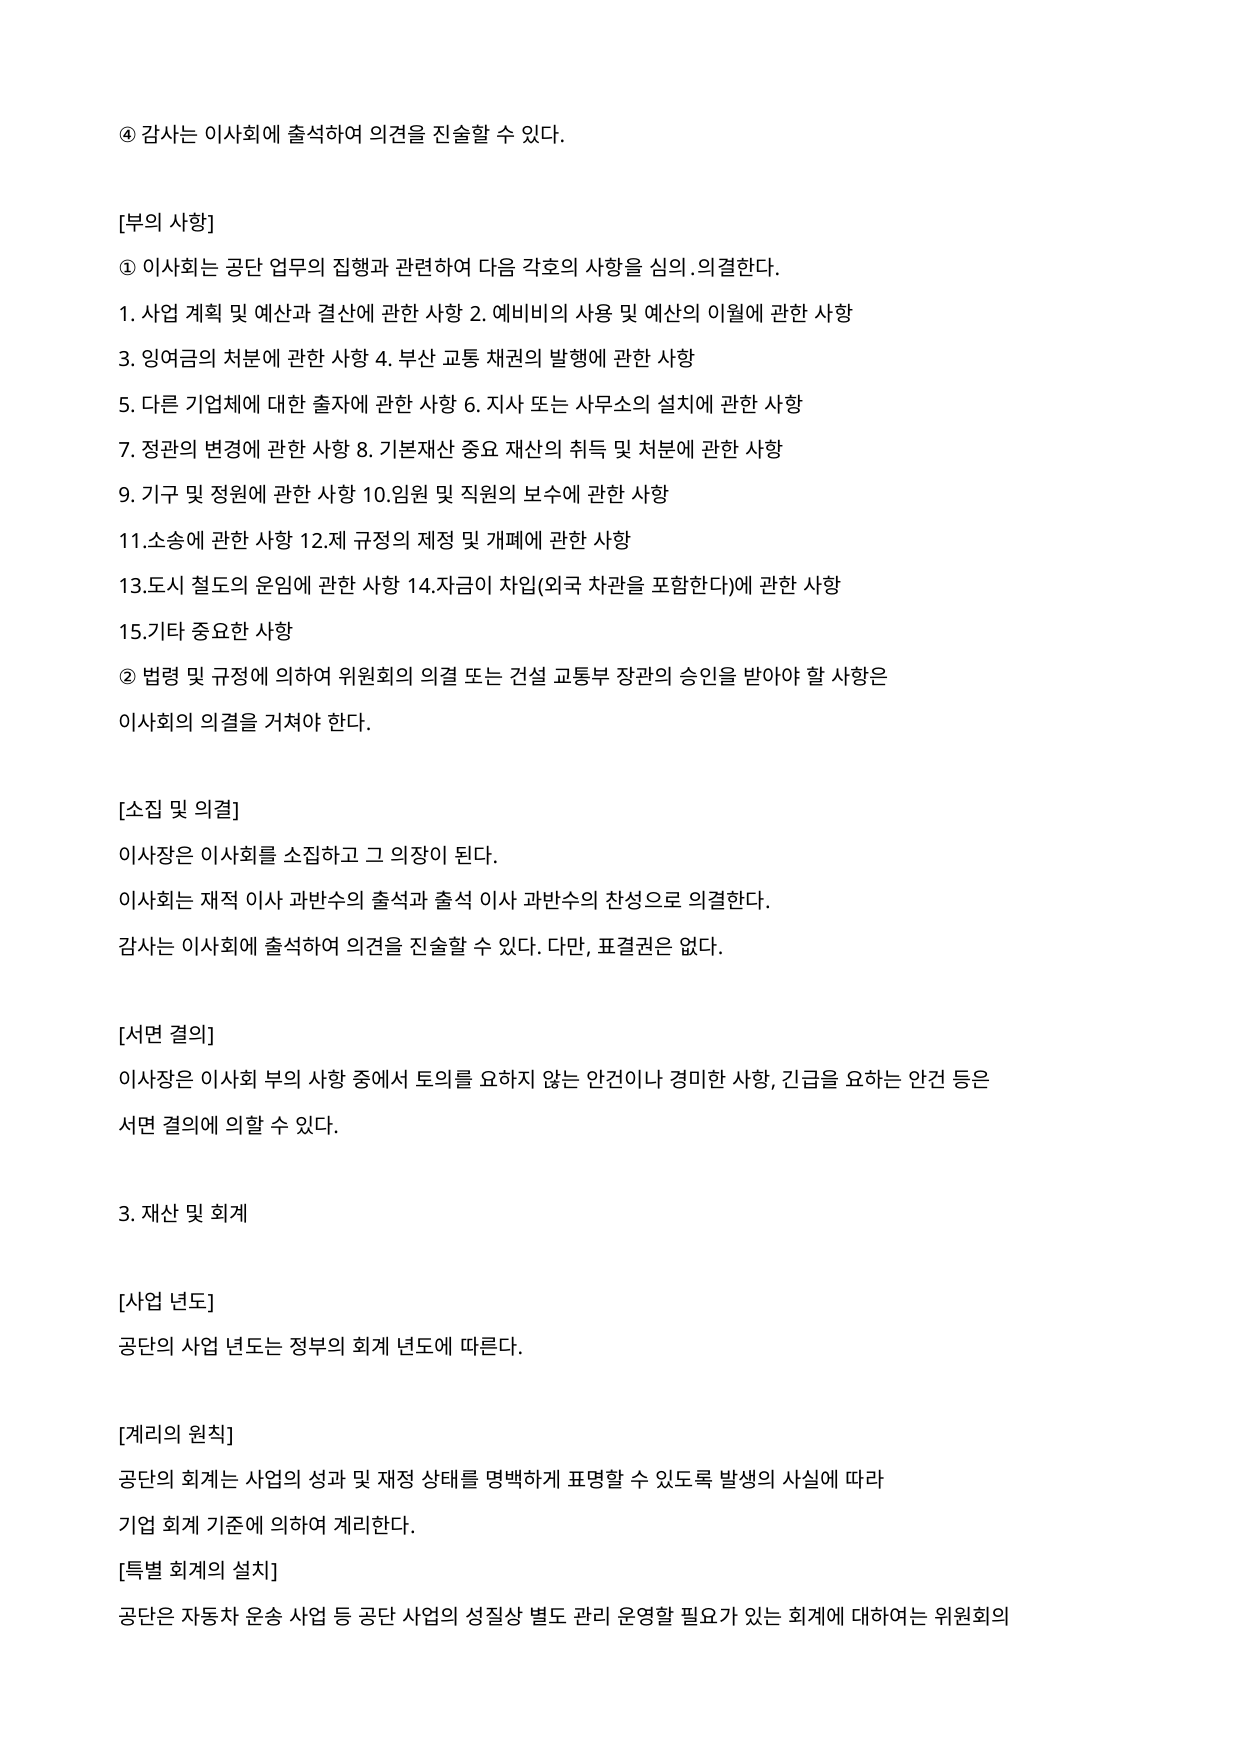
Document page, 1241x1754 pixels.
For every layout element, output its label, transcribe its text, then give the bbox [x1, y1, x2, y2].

text 11.소송에 관한 사항 12.제 규정의 제정 및 개폐에 관한 사항 [118, 524, 1122, 554]
text ④감사는 이사회에 출석하여 의견을 진술할 수 있다. [118, 118, 1122, 148]
text 3. 잉여금의 처분에 관한 사항 4. 부산 교통 채권의 발행에 관한 사항 [118, 342, 1122, 373]
text [소집 및 의결] [118, 794, 1122, 824]
text 서면 결의에 의할 수 있다. [118, 1109, 1122, 1139]
text 7. 정관의 변경에 관한 사항 8. 기본재산 중요 재산의 취득 및 처분에 관한 사항 [118, 433, 1122, 463]
text 9. 기구 및 정원에 관한 사항 10.임원 및 직원의 보수에 관한 사항 [118, 479, 1122, 509]
text [서면 결의] [118, 1018, 1122, 1048]
text 5. 다른 기업체에 대한 출자에 관한 사항 6. 지사 또는 사무소의 설치에 관한 사항 [118, 388, 1122, 418]
text 기업 회계 기준에 의하여 계리한다. [118, 1509, 1122, 1539]
text 이사장은 이사회 부의 사항 중에서 토의를 요하지 않는 안건이나 경미한 사항, 긴급을 요하는 안건 등은 [118, 1063, 1122, 1094]
text 13.도시 철도의 운임에 관한 사항 14.자금이 차입(외국 차관을 포함한다)에 관한 사항 [118, 569, 1122, 600]
text ① 이사회는 공단 업무의 집행과 관련하여 다음 각호의 사항을 심의․의결한다. [118, 252, 1122, 282]
text 3. 재산 및 회계 [118, 1197, 1122, 1227]
text [계리의 원칙] [118, 1418, 1122, 1449]
text 이사회의 의결을 거쳐야 한다. [118, 706, 1122, 736]
text [특별 회계의 설치] [118, 1554, 1122, 1585]
text 15.기타 중요한 사항 [118, 615, 1122, 645]
text ② 법령 및 규정에 의하여 위원회의 의결 또는 건설 교통부 장관의 승인을 받아야 할 사항은 [118, 660, 1122, 691]
text 공단은 자동차 운송 사업 등 공단 사업의 성질상 별도 관리 운영할 필요가 있는 회계에 대하여는 위원회의 [118, 1600, 1122, 1630]
text [사업 년도] [118, 1285, 1122, 1315]
text 이사회는 재적 이사 과반수의 출석과 출석 이사 과반수의 찬성으로 의결한다. [118, 884, 1122, 915]
text 감사는 이사회에 출석하여 의견을 진술할 수 있다. 다만, 표결권은 없다. [118, 930, 1122, 960]
text 이사장은 이사회를 소집하고 그 의장이 된다. [118, 839, 1122, 869]
text 공단의 회계는 사업의 성과 및 재정 상태를 명백하게 표명할 수 있도록 발생의 사실에 따라 [118, 1464, 1122, 1494]
text [부의 사항] [118, 206, 1122, 236]
text 공단의 사업 년도는 정부의 회계 년도에 따른다. [118, 1330, 1122, 1361]
text 1. 사업 계획 및 예산과 결산에 관한 사항 2. 예비비의 사용 및 예산의 이월에 관한 사항 [118, 297, 1122, 327]
